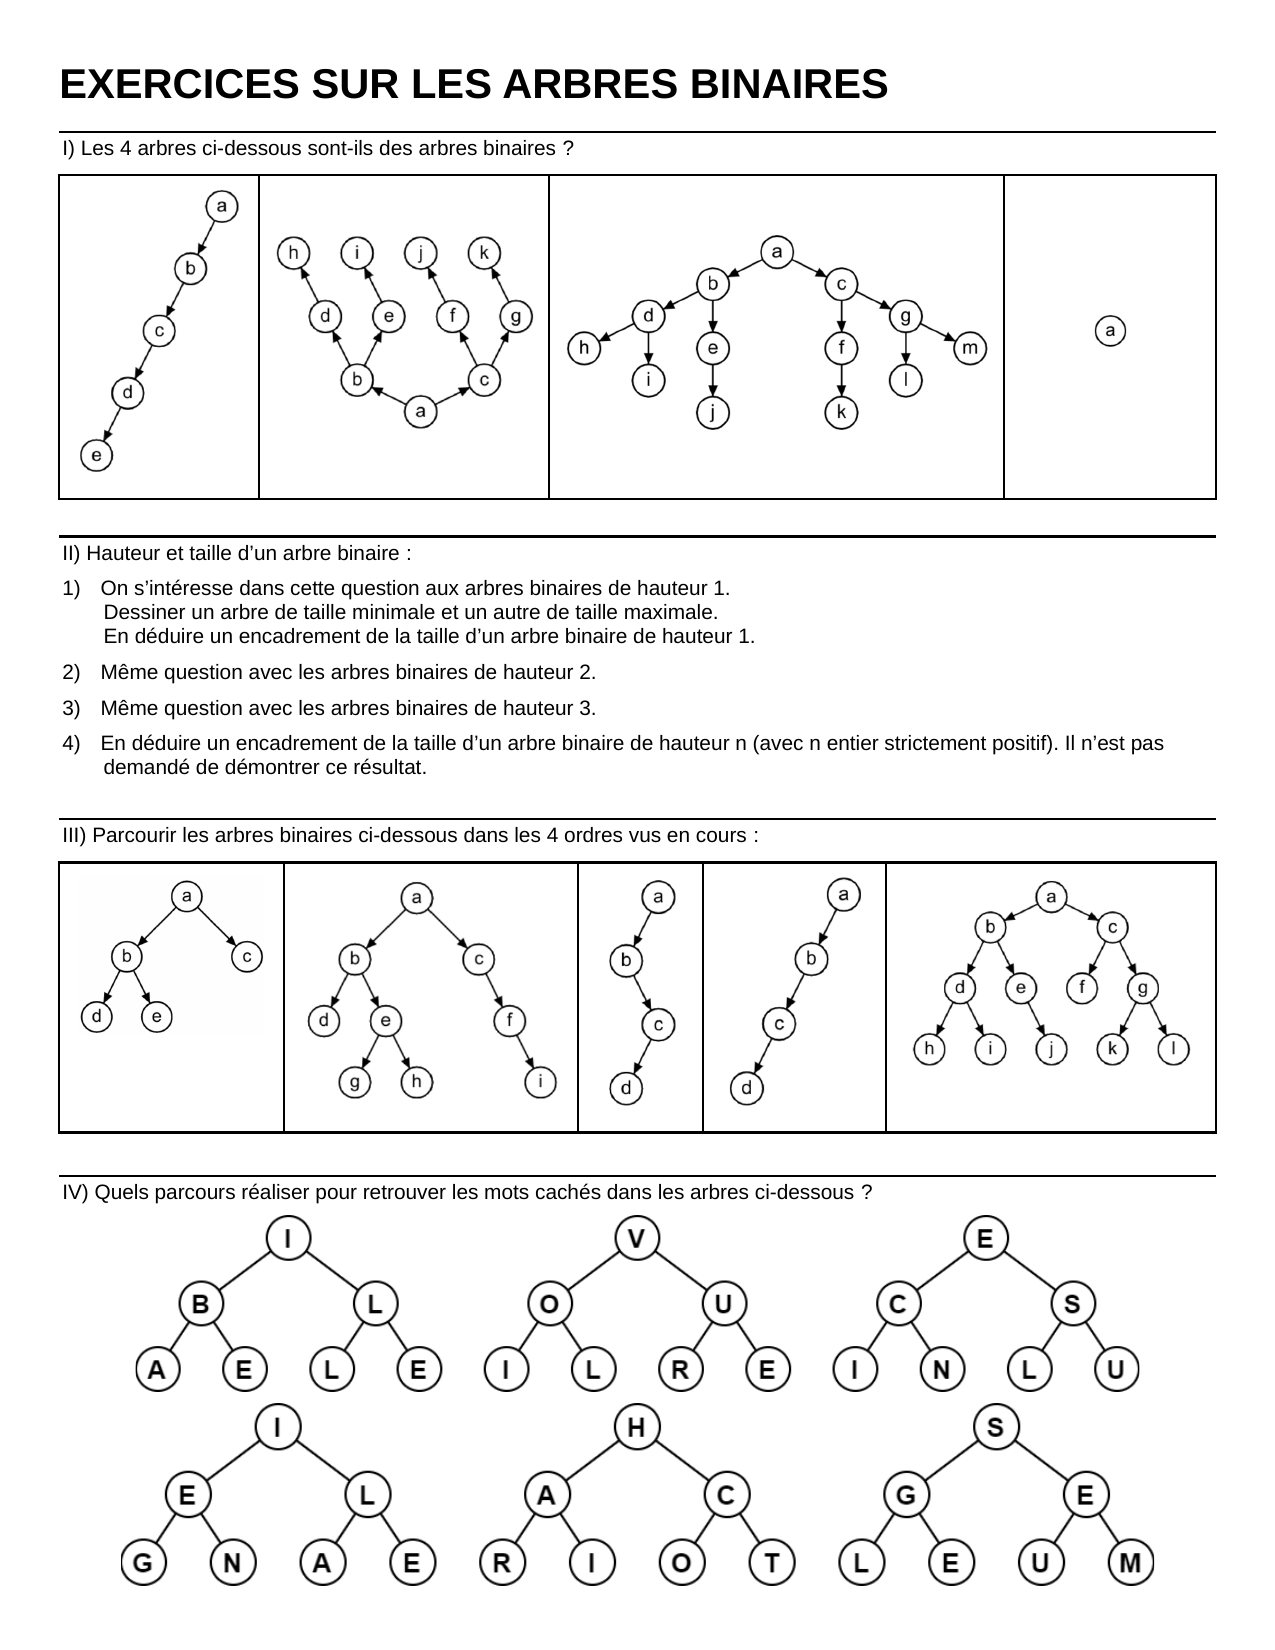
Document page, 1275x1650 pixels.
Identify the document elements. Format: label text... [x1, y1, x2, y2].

picture [303, 875, 559, 1103]
list Quels parcours réaliser pour retrouver les mots cachés dans les arbres ci-dessous ? [59, 1177, 1216, 1204]
picture [76, 188, 243, 474]
table_header [285, 864, 577, 1131]
picture [1092, 313, 1129, 349]
table_header [704, 864, 885, 1131]
picture [602, 875, 679, 1108]
list Même question avec les arbres binaires de hauteur 3. [59, 691, 1216, 719]
list On s’intéresse dans cette question aux arbres binaires de hauteur 1. Dessiner un arbre de taille minimale et un autre de taille maximale. En déduire un encadrement de la taille d’un arbre binaire de hauteur 1. [59, 571, 1216, 648]
text Exercices sur les arbres binaires [59, 59, 1216, 107]
list Les 4 arbres ci-dessous sont-ils des arbres binaires ? [59, 133, 1216, 162]
picture [725, 875, 864, 1107]
table_header [579, 864, 702, 1131]
picture [273, 232, 535, 430]
picture [135, 1215, 1140, 1392]
table_header [260, 176, 548, 498]
list Hauteur et taille d’un arbre binaire : [59, 538, 1216, 564]
table_header [887, 864, 1215, 1131]
list En déduire un encadrement de la taille d’un arbre binaire de hauteur n (avec n entier strictement positif). Il n’est pas demandé de démontrer ce résultat. [59, 726, 1216, 782]
picture [564, 230, 989, 432]
table_header [60, 176, 258, 498]
picture [78, 875, 265, 1034]
table_header [550, 176, 1003, 498]
picture [909, 875, 1193, 1068]
list Même question avec les arbres binaires de hauteur 2. [59, 655, 1216, 684]
list Parcourir les arbres binaires ci-dessous dans les 4 ordres vus en cours : [59, 820, 1216, 850]
table_header [1005, 176, 1215, 498]
picture [121, 1403, 1155, 1586]
table_header [60, 864, 283, 1131]
